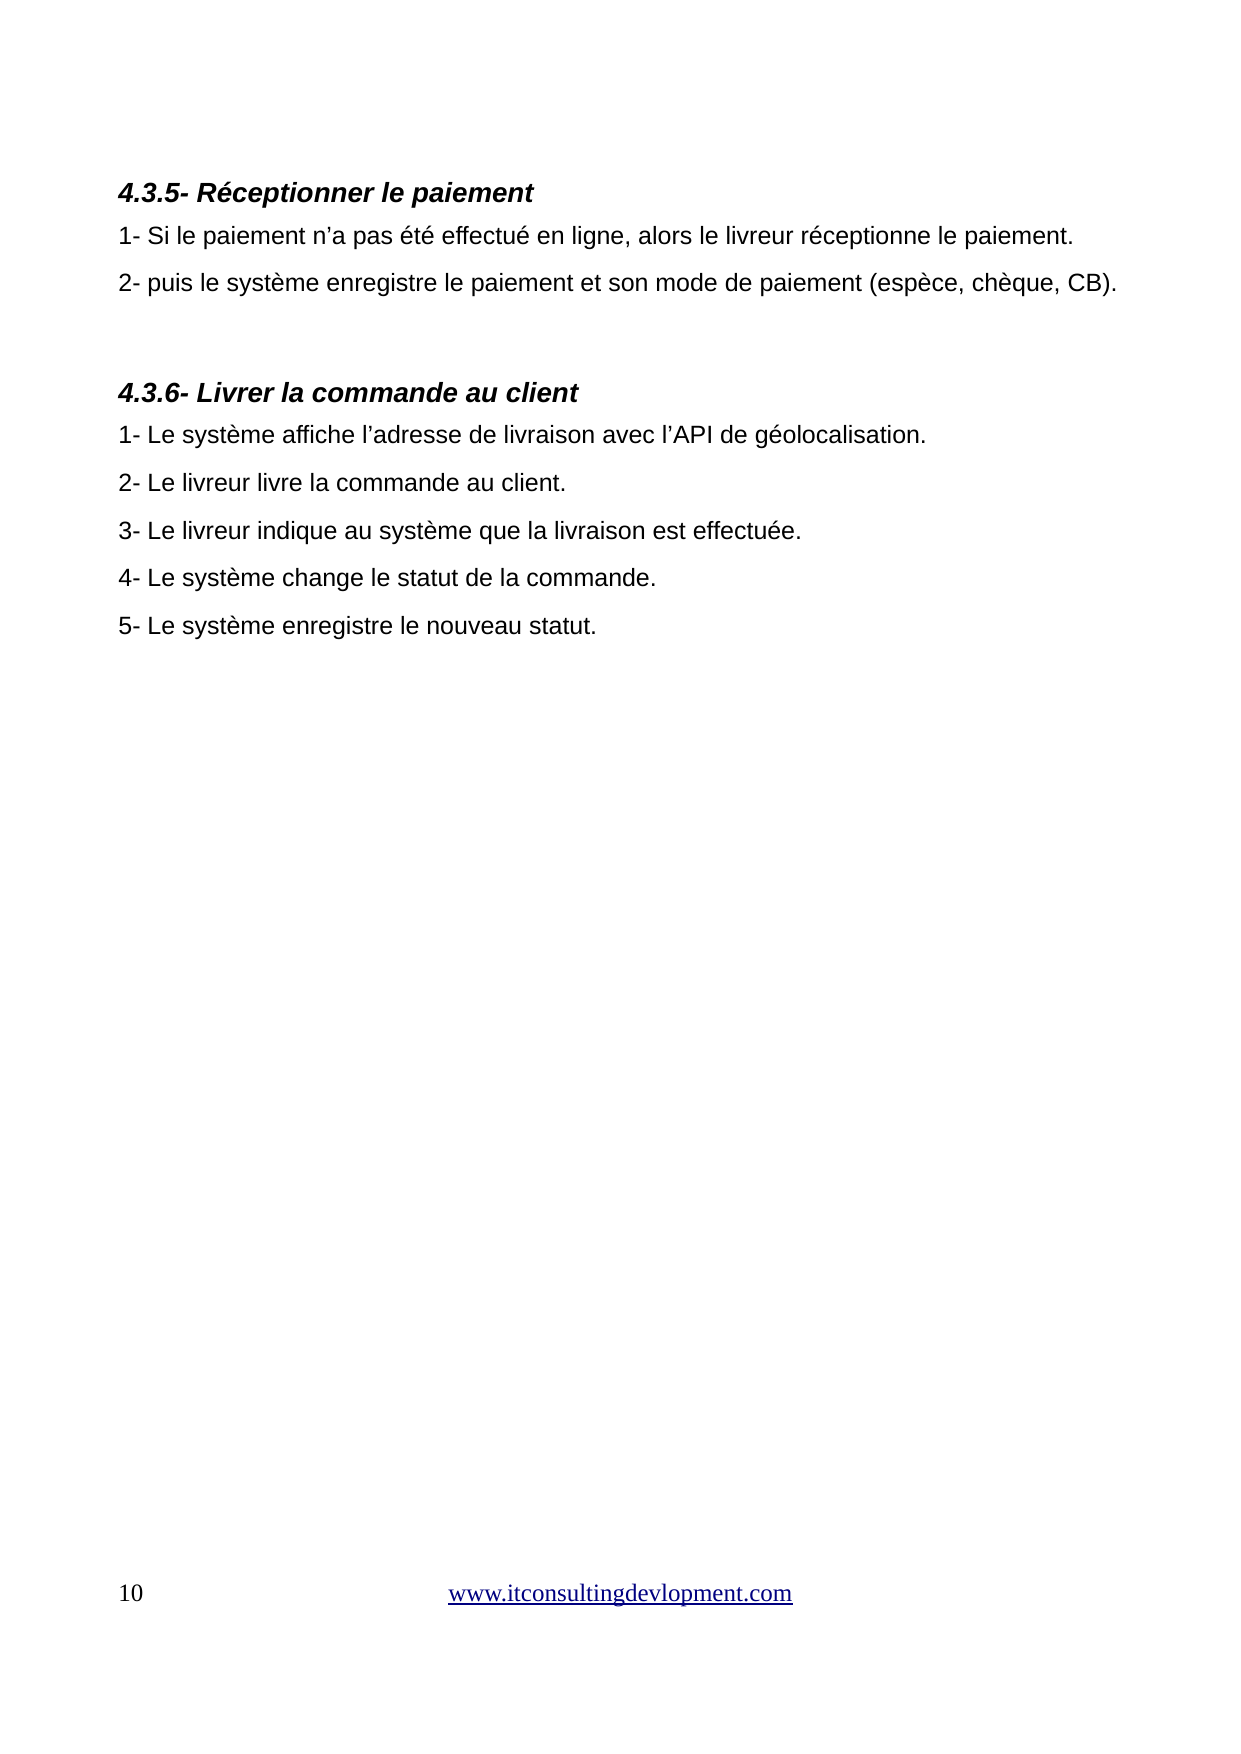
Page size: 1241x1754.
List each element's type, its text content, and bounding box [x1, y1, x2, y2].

subtitle 4.3.6- Livrer la commande au client [118, 376, 1122, 408]
text 3- Le livreur indique au système que la livraison est effectuée. [118, 516, 1122, 544]
text 2- puis le système enregistre le paiement et son mode de paiement (espèce, chèque, CB). [118, 268, 1122, 297]
text 4- Le système change le statut de la commande. [118, 563, 1122, 592]
subtitle 4.3.5- Réceptionner le paiement [118, 176, 1122, 208]
text 5- Le système enregistre le nouveau statut. [118, 611, 1122, 639]
text 2- Le livreur livre la commande au client. [118, 468, 1122, 497]
text 1- Le système affiche l’adresse de livraison avec l’API de géolocalisation. [118, 420, 1122, 449]
text 1- Si le paiement n’a pas été effectué en ligne, alors le livreur réceptionne le paiement. [118, 221, 1122, 249]
